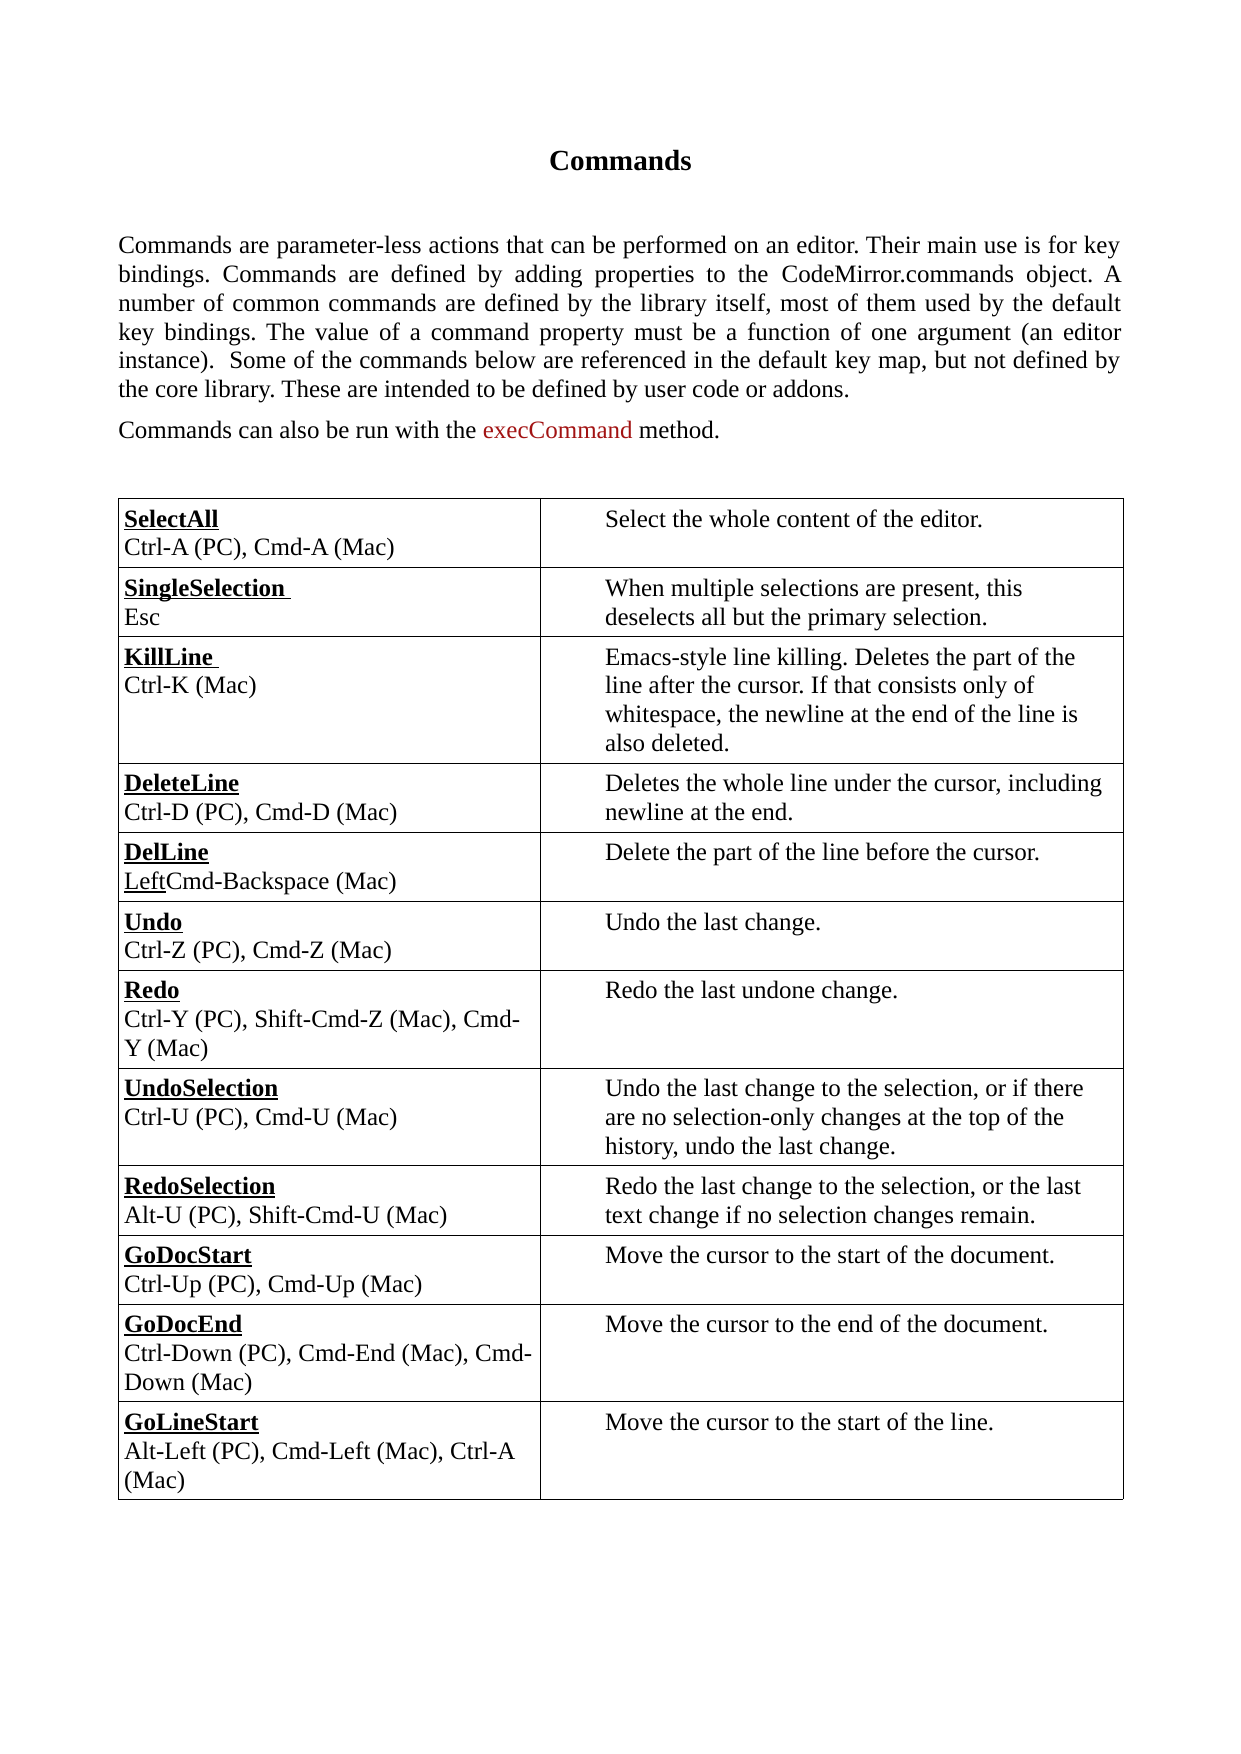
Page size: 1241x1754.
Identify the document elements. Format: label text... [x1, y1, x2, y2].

table_cell DeleteLine Ctrl-D (PC), Cmd-D (Mac) [119, 764, 540, 832]
table_cell Redo the last undone change. [541, 971, 1123, 1068]
table_cell Undo Ctrl-Z (PC), Cmd-Z (Mac) [119, 902, 540, 970]
table_cell DelLine LeftCmd-Backspace (Mac) [119, 833, 540, 901]
table_cell GoDocStart Ctrl-Up (PC), Cmd-Up (Mac) [119, 1236, 540, 1303]
table_cell Redo the last change to the selection, or the last text change if no selection changes remain. [541, 1166, 1123, 1234]
table_cell Redo Ctrl-Y (PC), Shift-Cmd-Z (Mac), Cmd-Y (Mac) [119, 971, 540, 1068]
table_cell Delete the part of the line before the cursor. [541, 833, 1123, 901]
table_cell Move the cursor to the start of the line. [541, 1402, 1123, 1499]
table_header Select the whole content of the editor. [541, 499, 1123, 567]
table_cell When multiple selections are present, this deselects all but the primary selection. [541, 568, 1123, 636]
table_cell RedoSelection Alt-U (PC), Shift-Cmd-U (Mac) [119, 1166, 540, 1234]
table_cell KillLine Ctrl-K (Mac) [119, 637, 540, 763]
table_cell Deletes the whole line under the cursor, including newline at the end. [541, 764, 1123, 832]
table_cell UndoSelection Ctrl-U (PC), Cmd-U (Mac) [119, 1069, 540, 1165]
table_header SelectAll Ctrl-A (PC), Cmd-A (Mac) [119, 499, 540, 567]
table_cell GoLineStart Alt-Left (PC), Cmd-Left (Mac), Ctrl-A (Mac) [119, 1402, 540, 1499]
table_cell Undo the last change. [541, 902, 1123, 970]
table_cell SingleSelection Esc [119, 568, 540, 636]
table_cell Emacs-style line killing. Deletes the part of the line after the cursor. If that consists only of whitespace, the newline at the end of the line is also deleted. [541, 637, 1123, 763]
table_cell GoDocEnd Ctrl-Down (PC), Cmd-End (Mac), Cmd-Down (Mac) [119, 1305, 540, 1401]
table_cell Move the cursor to the start of the document. [541, 1236, 1123, 1303]
table_cell Move the cursor to the end of the document. [541, 1305, 1123, 1401]
text Commands are parameter-less actions that can be performed on an editor. Their main use is for key bindings. Commands are defined by adding properties to the CodeMirror.commands object. A number of common commands are defined by the library itself, most of them used by the default key bindings. The value of a command property must be a function of one argument (an editor instance). Some of the commands below are referenced in the default key map, but not defined by the core library. These are intended to be defined by user code or addons. [118, 230, 1122, 403]
text Commands can also be run with the execCommand method. [118, 415, 1122, 444]
table_cell Undo the last change to the selection, or if there are no selection-only changes at the top of the history, undo the last change. [541, 1069, 1123, 1165]
subtitle Commands [118, 143, 1122, 177]
